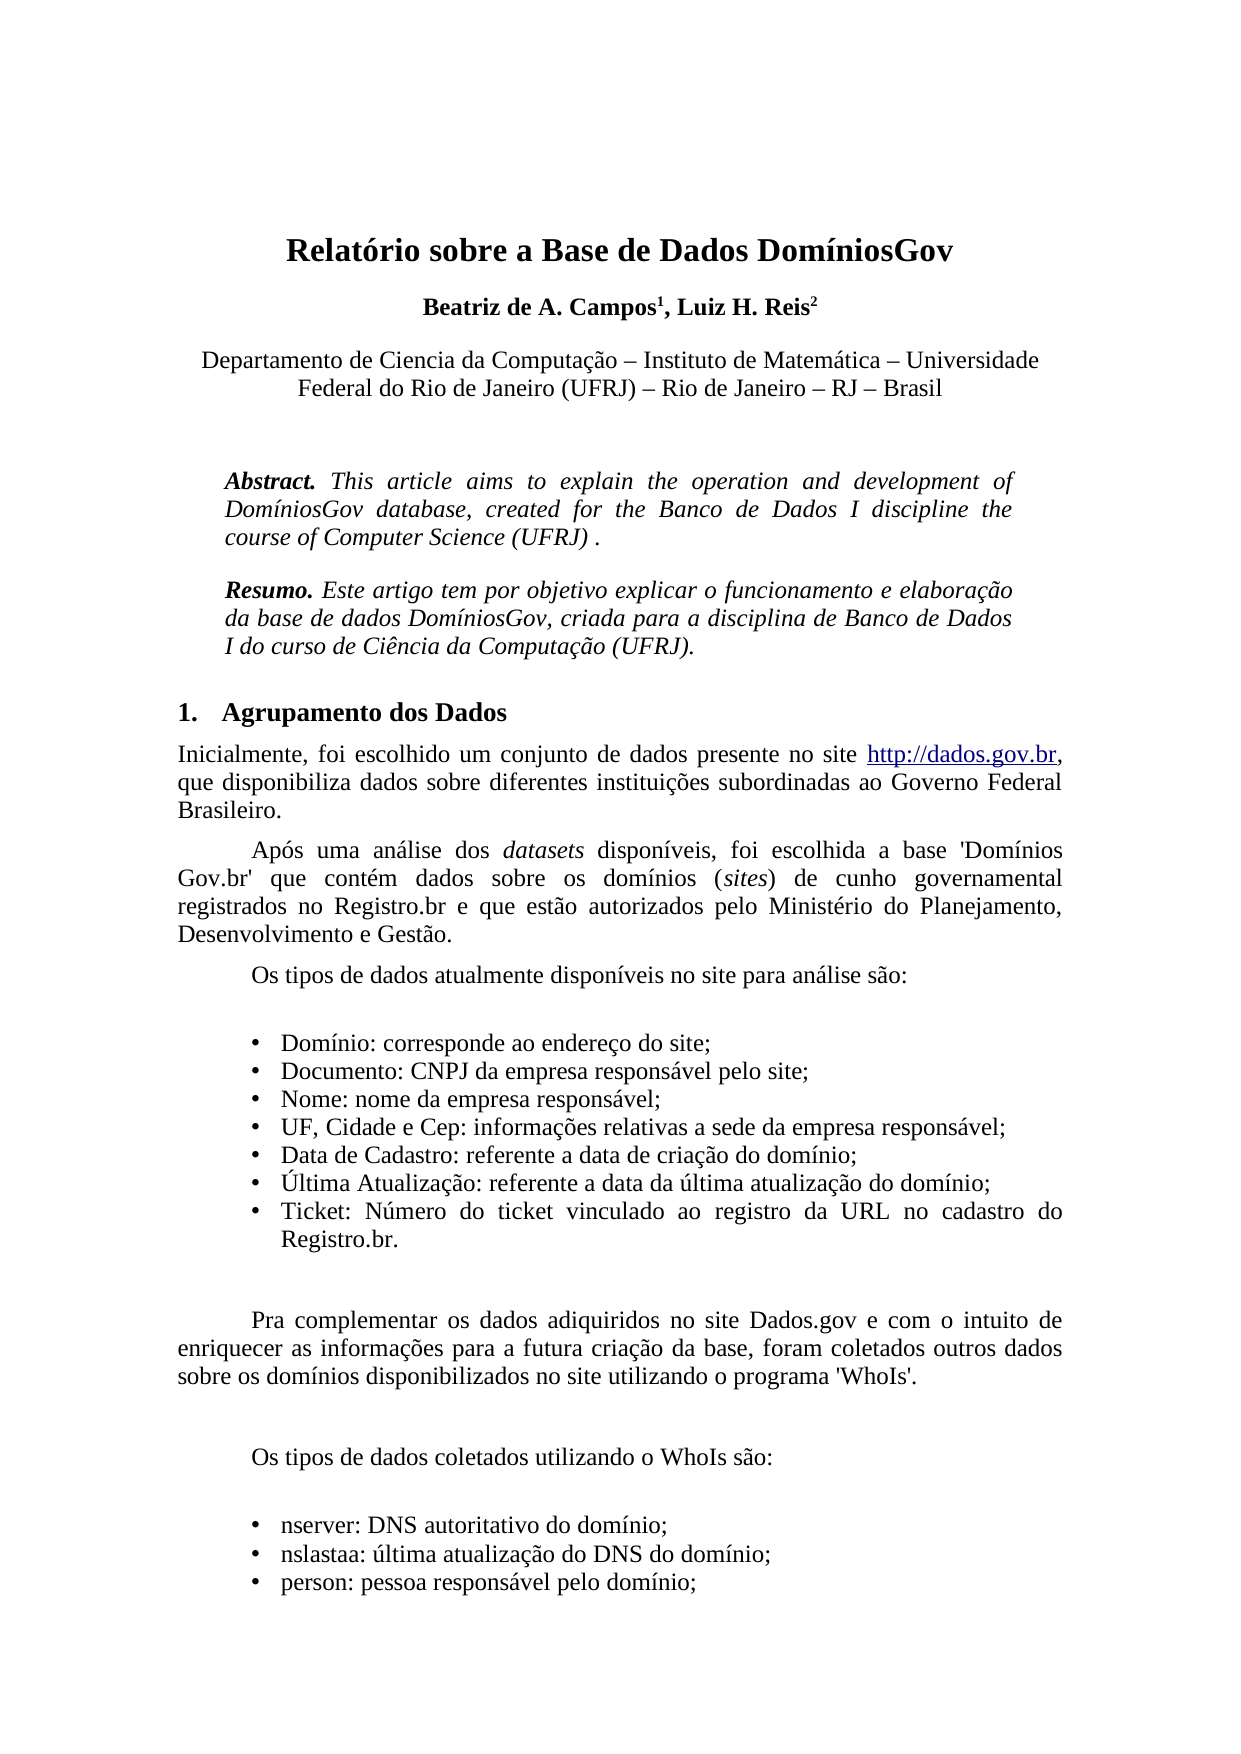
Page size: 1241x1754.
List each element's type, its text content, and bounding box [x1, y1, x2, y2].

list person: pessoa responsável pelo domínio; [251, 1567, 1063, 1596]
text Abstract. This article aims to explain the operation and development of DomíniosGov database, created for the Banco de Dados I discipline the course of Computer Science (UFRJ) . [224, 467, 1016, 551]
title Agrupamento dos Dados [177, 697, 1063, 727]
text Após uma análise dos datasets disponíveis, foi escolhida a base 'Domínios Gov.br' que contém dados sobre os domínios (sites) de cunho governamental registrados no Registro.br e que estão autorizados pelo Ministério do Planejamento, Desenvolvimento e Gestão. [177, 836, 1063, 948]
list nslastaa: última atualização do DNS do domínio; [251, 1539, 1063, 1567]
list Última Atualização: referente a data da última atualização do domínio; [251, 1169, 1063, 1197]
text Pra complementar os dados adiquiridos no site Dados.gov e com o intuito de enriquecer as informações para a futura criação da base, foram coletados outros dados sobre os domínios disponibilizados no site utilizando o programa 'WhoIs'. [177, 1306, 1063, 1390]
text Os tipos de dados coletados utilizando o WhoIs são: [177, 1443, 1063, 1471]
list Documento: CNPJ da empresa responsável pelo site; [251, 1057, 1063, 1085]
text Resumo. Este artigo tem por objetivo explicar o funcionamento e elaboração da base de dados DomíniosGov, criada para a disciplina de Banco de Dados I do curso de Ciência da Computação (UFRJ). [224, 576, 1016, 660]
text Os tipos de dados atualmente disponíveis no site para análise são: [177, 961, 1063, 989]
text Inicialmente, foi escolhido um conjunto de dados presente no site http://dados.gov.br, que disponibiliza dados sobre diferentes instituições subordinadas ao Governo Federal Brasileiro. [177, 740, 1063, 824]
text Beatriz de A. Campos1, Luiz H. Reis2 [177, 293, 1063, 321]
text Departamento de Ciencia da Computação – Instituto de Matemática – Universidade Federal do Rio de Janeiro (UFRJ) – Rio de Janeiro – RJ – Brasil [177, 346, 1063, 402]
list Nome: nome da empresa responsável; [251, 1085, 1063, 1113]
title Relatório sobre a Base de Dados DomíniosGov [177, 231, 1063, 268]
list Ticket: Número do ticket vinculado ao registro da URL no cadastro do Registro.br. [251, 1197, 1063, 1253]
list Domínio: corresponde ao endereço do site; [251, 1029, 1063, 1057]
list Data de Cadastro: referente a data de criação do domínio; [251, 1141, 1063, 1169]
list UF, Cidade e Cep: informações relativas a sede da empresa responsável; [251, 1113, 1063, 1141]
list nserver: DNS autoritativo do domínio; [251, 1511, 1063, 1539]
